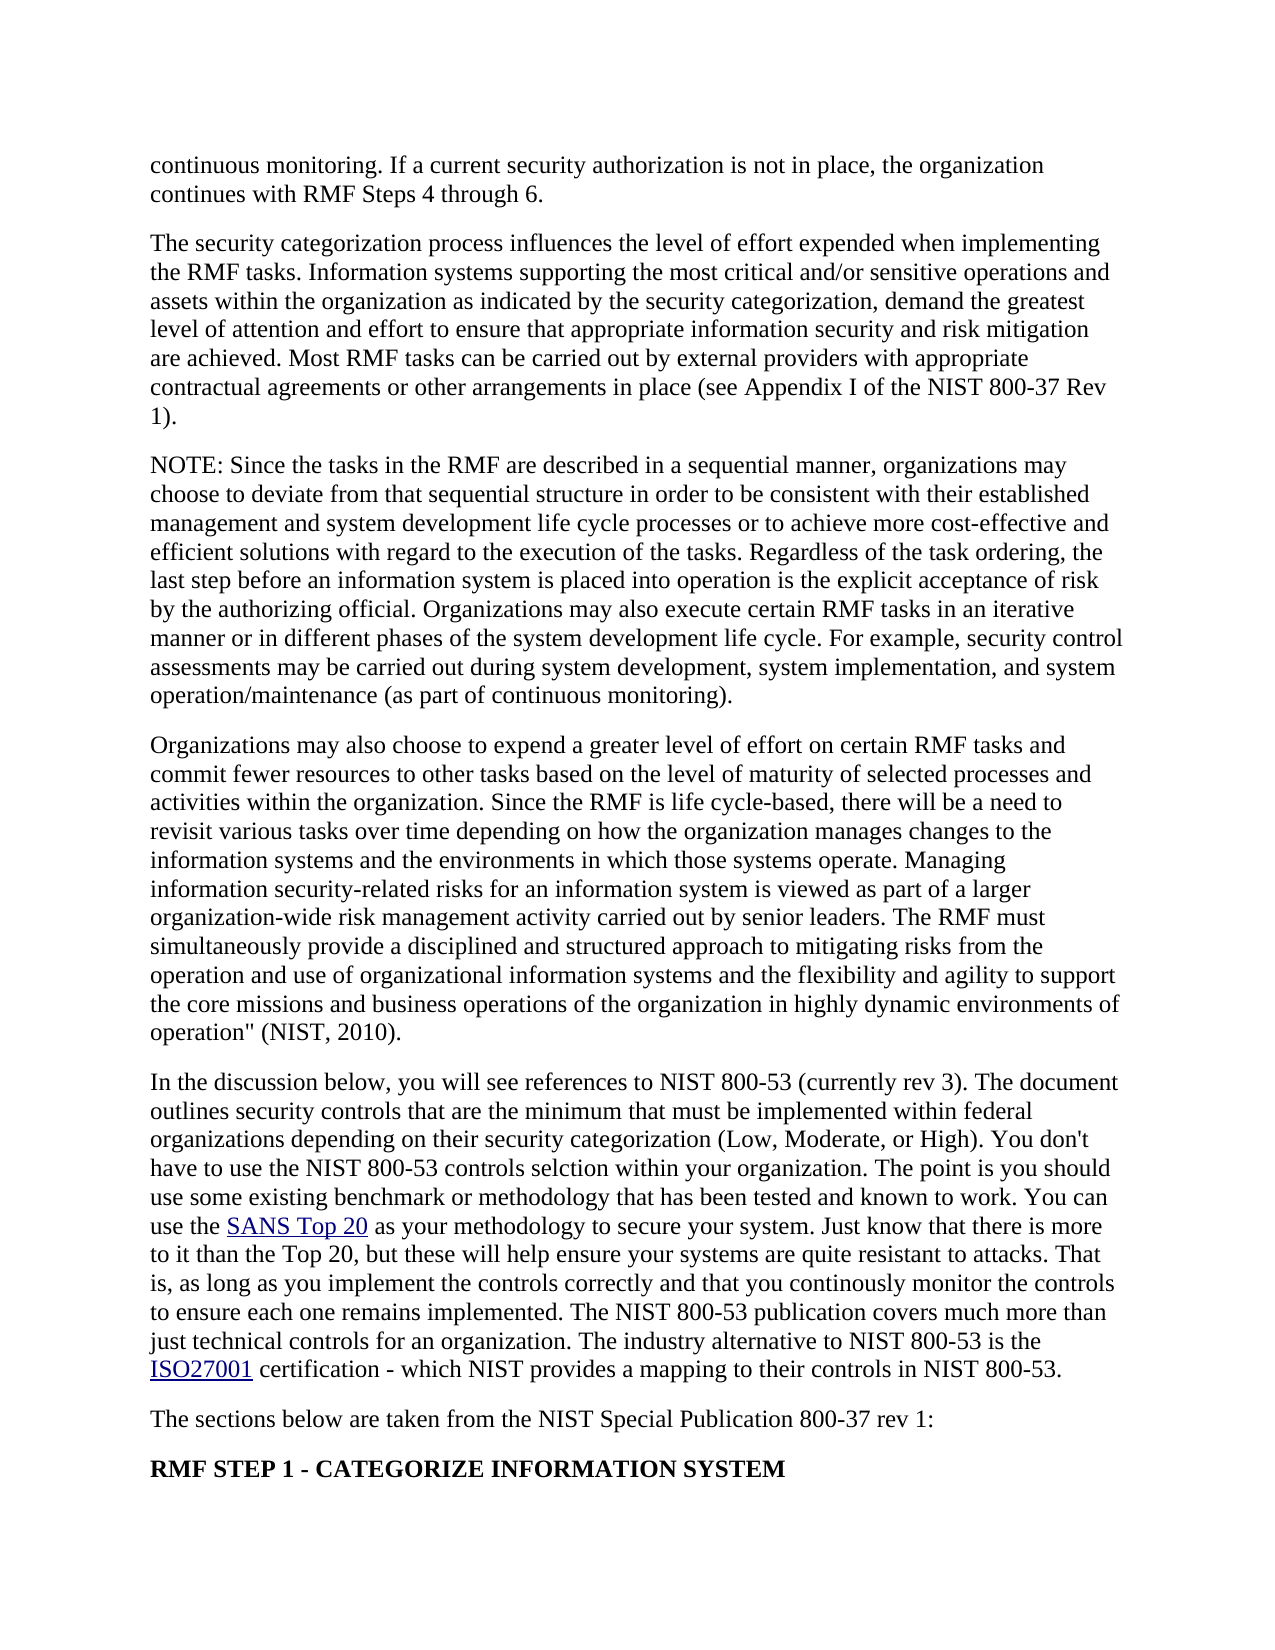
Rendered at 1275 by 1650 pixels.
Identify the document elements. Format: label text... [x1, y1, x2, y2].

text continuous monitoring. If a current security authorization is not in place, the organization continues with RMF Steps 4 through 6. [150, 150, 1125, 207]
text RMF STEP 1 - CATEGORIZE INFORMATION SYSTEM [150, 1454, 1125, 1482]
text The sections below are taken from the NIST Special Publication 800-37 rev 1: [150, 1404, 1125, 1433]
text In the discussion below, you will see references to NIST 800-53 (currently rev 3). The document outlines security controls that are the minimum that must be implemented within federal organizations depending on their security categorization (Low, Moderate, or High). You don't have to use the NIST 800-53 controls selction within your organization. The point is you should use some existing benchmark or methodology that has been tested and known to work. You can use the SANS Top 20 as your methodology to secure your system. Just know that there is more to it than the Top 20, but these will help ensure your systems are quite resistant to attacks. That is, as long as you implement the controls correctly and that you continously monitor the controls to ensure each one remains implemented. The NIST 800-53 publication covers much more than just technical controls for an organization. The industry alternative to NIST 800-53 is the ISO27001 certification - which NIST provides a mapping to their controls in NIST 800-53. [150, 1067, 1125, 1383]
text Organizations may also choose to expend a greater level of effort on certain RMF tasks and commit fewer resources to other tasks based on the level of maturity of selected processes and activities within the organization. Since the RMF is life cycle-based, there will be a need to revisit various tasks over time depending on how the organization manages changes to the information systems and the environments in which those systems operate. Managing information security-related risks for an information system is viewed as part of a larger organization-wide risk management activity carried out by senior leaders. The RMF must simultaneously provide a disciplined and structured approach to mitigating risks from the operation and use of organizational information systems and the flexibility and agility to support the core missions and business operations of the organization in highly dynamic environments of operation" (NIST, 2010). [150, 730, 1125, 1046]
text NOTE: Since the tasks in the RMF are described in a sequential manner, organizations may choose to deviate from that sequential structure in order to be consistent with their established management and system development life cycle processes or to achieve more cost-effective and efficient solutions with regard to the execution of the tasks. Regardless of the task ordering, the last step before an information system is placed into operation is the explicit acceptance of risk by the authorizing official. Organizations may also execute certain RMF tasks in an iterative manner or in different phases of the system development life cycle. For example, security control assessments may be carried out during system development, system implementation, and system operation/maintenance (as part of continuous monitoring). [150, 450, 1125, 709]
text The security categorization process influences the level of effort expended when implementing the RMF tasks. Information systems supporting the most critical and/or sensitive operations and assets within the organization as indicated by the security categorization, demand the greatest level of attention and effort to ensure that appropriate information security and risk mitigation are achieved. Most RMF tasks can be carried out by external providers with appropriate contractual agreements or other arrangements in place (see Appendix I of the NIST 800-37 Rev 1). [150, 228, 1125, 429]
